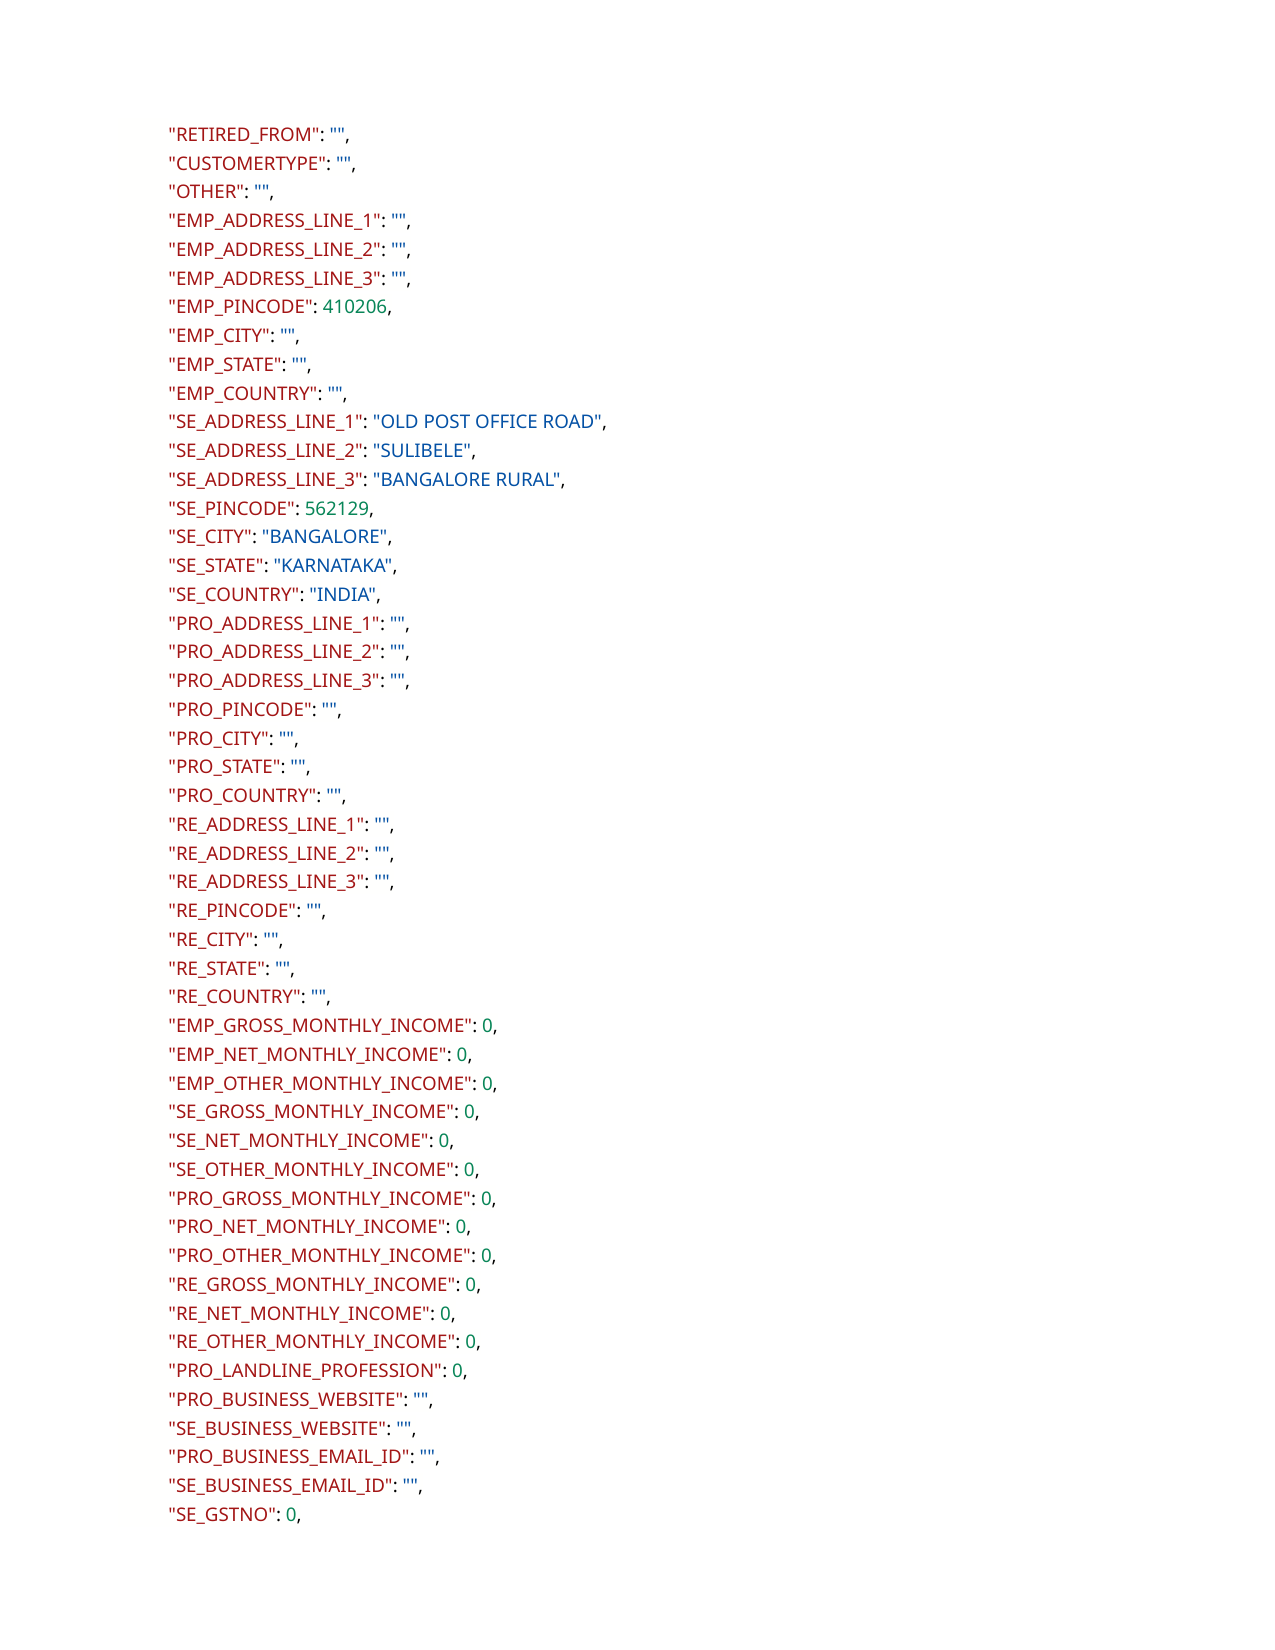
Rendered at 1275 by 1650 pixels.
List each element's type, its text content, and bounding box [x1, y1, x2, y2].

text "EMP_ADDRESS_LINE_1": "", [118, 204, 1157, 233]
text "SE_OTHER_MONTHLY_INCOME": 0, [118, 1153, 1157, 1182]
text "PRO_CITY": "", [118, 722, 1157, 751]
text "RE_NET_MONTHLY_INCOME": 0, [118, 1297, 1157, 1326]
text "EMP_PINCODE": 410206, [118, 291, 1157, 319]
text "EMP_NET_MONTHLY_INCOME": 0, [118, 1038, 1157, 1067]
text "SE_CITY": "BANGALORE", [118, 521, 1157, 549]
text "PRO_OTHER_MONTHLY_INCOME": 0, [118, 1239, 1157, 1268]
text "PRO_ADDRESS_LINE_1": "", [118, 607, 1157, 636]
text "SE_GSTNO": 0, [118, 1498, 1157, 1527]
text "SE_NET_MONTHLY_INCOME": 0, [118, 1124, 1157, 1153]
text "SE_GROSS_MONTHLY_INCOME": 0, [118, 1096, 1157, 1124]
text "EMP_STATE": "", [118, 348, 1157, 377]
text "EMP_CITY": "", [118, 319, 1157, 348]
text "RE_STATE": "", [118, 952, 1157, 981]
text "PRO_NET_MONTHLY_INCOME": 0, [118, 1211, 1157, 1239]
text "SE_ADDRESS_LINE_2": "SULIBELE", [118, 434, 1157, 463]
text "OTHER": "", [118, 176, 1157, 204]
text "EMP_ADDRESS_LINE_2": "", [118, 233, 1157, 262]
text "PRO_ADDRESS_LINE_2": "", [118, 636, 1157, 664]
text "PRO_PINCODE": "", [118, 693, 1157, 722]
text "PRO_BUSINESS_WEBSITE": "", [118, 1383, 1157, 1412]
text "PRO_ADDRESS_LINE_3": "", [118, 664, 1157, 693]
text "RE_OTHER_MONTHLY_INCOME": 0, [118, 1326, 1157, 1354]
text "PRO_BUSINESS_EMAIL_ID": "", [118, 1441, 1157, 1469]
text "SE_BUSINESS_EMAIL_ID": "", [118, 1469, 1157, 1498]
text "PRO_GROSS_MONTHLY_INCOME": 0, [118, 1182, 1157, 1211]
text "SE_STATE": "KARNATAKA", [118, 549, 1157, 578]
text "RE_PINCODE": "", [118, 894, 1157, 923]
text "RE_ADDRESS_LINE_1": "", [118, 808, 1157, 837]
text "PRO_LANDLINE_PROFESSION": 0, [118, 1354, 1157, 1383]
text "CUSTOMERTYPE": "", [118, 147, 1157, 176]
text "RE_ADDRESS_LINE_2": "", [118, 837, 1157, 866]
text "SE_COUNTRY": "INDIA", [118, 578, 1157, 607]
text "EMP_GROSS_MONTHLY_INCOME": 0, [118, 1009, 1157, 1038]
text "EMP_OTHER_MONTHLY_INCOME": 0, [118, 1067, 1157, 1096]
text "RE_COUNTRY": "", [118, 981, 1157, 1009]
text "SE_BUSINESS_WEBSITE": "", [118, 1412, 1157, 1441]
text "RETIRED_FROM": "", [118, 118, 1157, 147]
text "RE_GROSS_MONTHLY_INCOME": 0, [118, 1268, 1157, 1297]
text "RE_ADDRESS_LINE_3": "", [118, 866, 1157, 894]
text "SE_PINCODE": 562129, [118, 492, 1157, 521]
text "EMP_COUNTRY": "", [118, 377, 1157, 406]
text "PRO_STATE": "", [118, 751, 1157, 779]
text "SE_ADDRESS_LINE_1": "OLD POST OFFICE ROAD", [118, 406, 1157, 434]
text "SE_ADDRESS_LINE_3": "BANGALORE RURAL", [118, 463, 1157, 492]
text "PRO_COUNTRY": "", [118, 779, 1157, 808]
text "EMP_ADDRESS_LINE_3": "", [118, 262, 1157, 291]
text "RE_CITY": "", [118, 923, 1157, 952]
